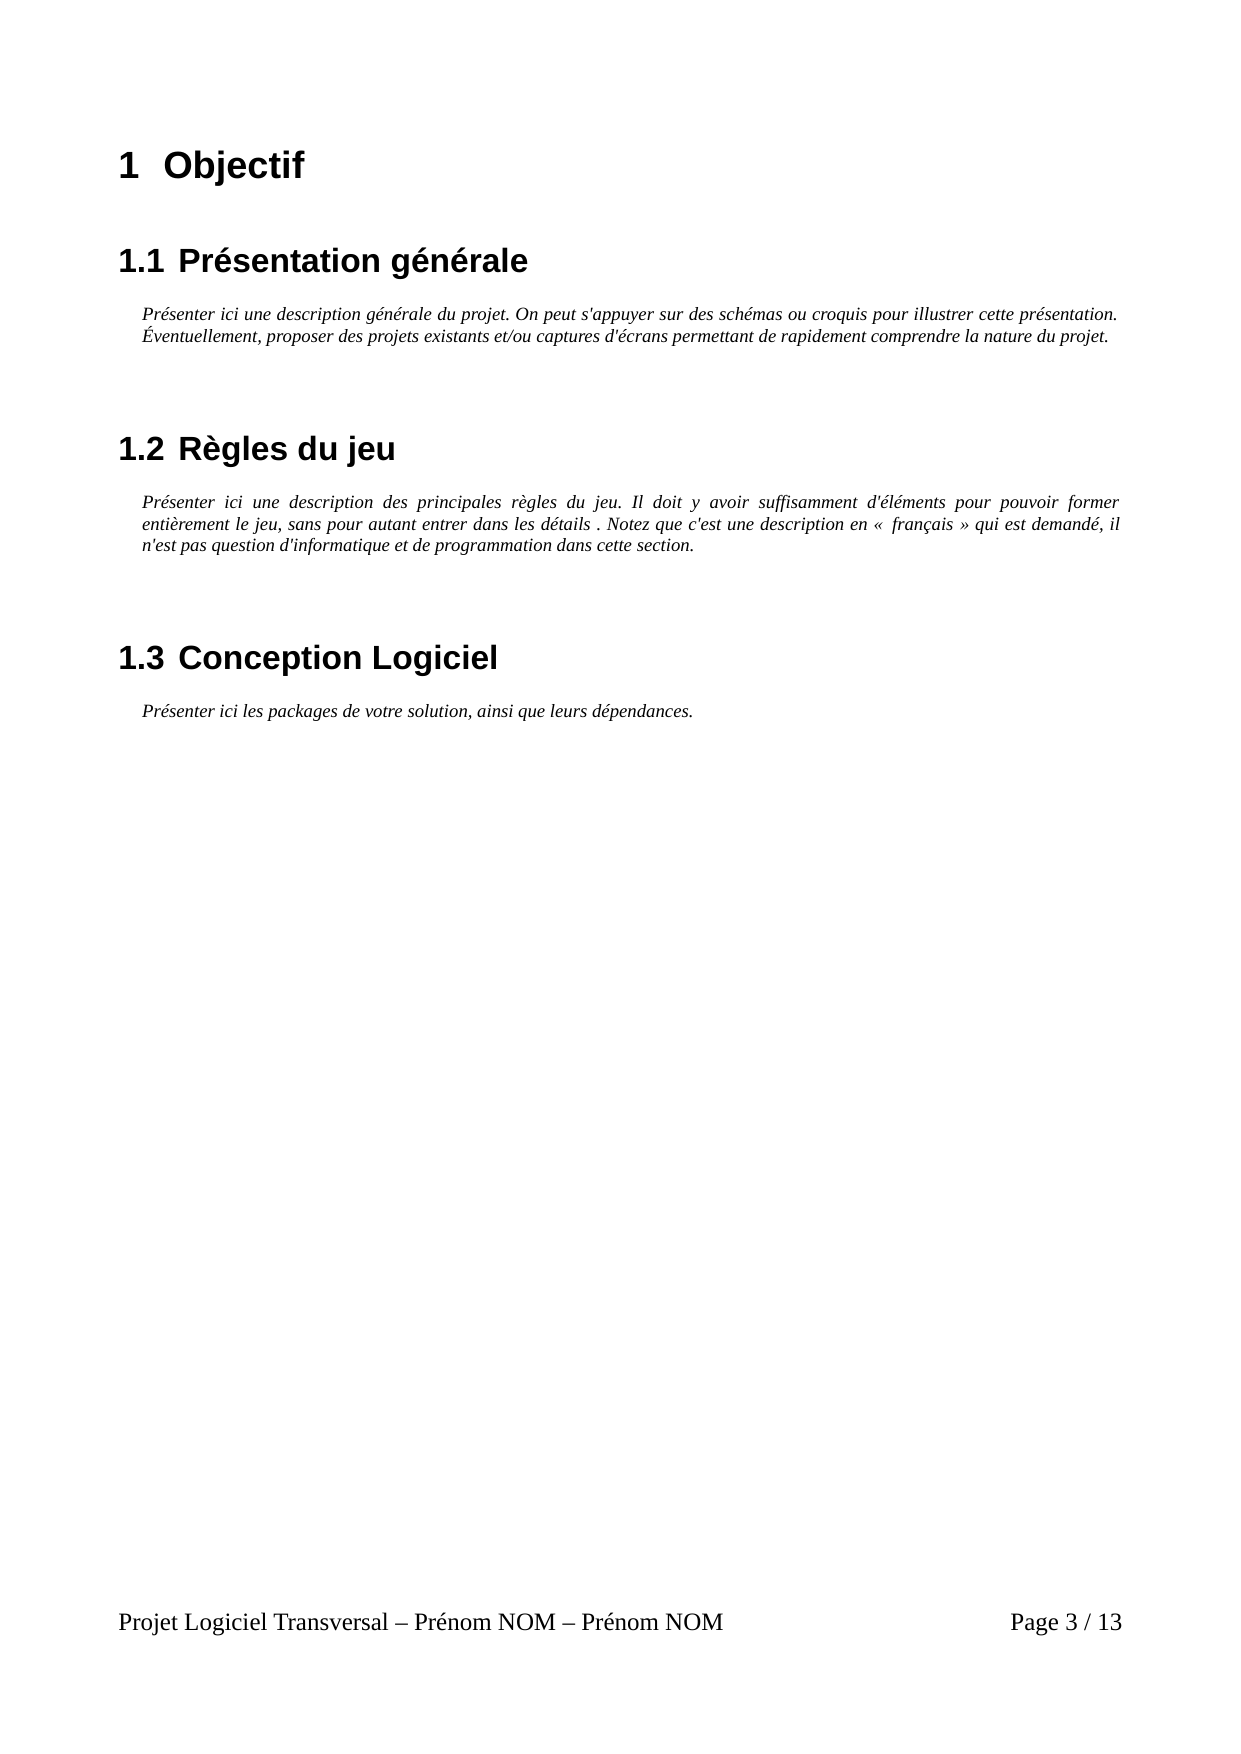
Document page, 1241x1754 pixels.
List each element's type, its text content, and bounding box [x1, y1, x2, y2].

subtitle Présentation générale [118, 241, 1122, 279]
subtitle Conception Logiciel [118, 638, 1122, 677]
subtitle Règles du jeu [118, 428, 1122, 467]
text Présenter ici les packages de votre solution, ainsi que leurs dépendances. [142, 700, 1122, 722]
text Présenter ici une description générale du projet. On peut s'appuyer sur des schémas ou croquis pour illustrer cette présentation. Éventuellement, proposer des projets existants et/ou captures d'écrans permettant de rapidement comprendre la nature du projet. [142, 303, 1122, 346]
text Présenter ici une description des principales règles du jeu. Il doit y avoir suffisamment d'éléments pour pouvoir former entièrement le jeu, sans pour autant entrer dans les détails . Notez que c'est une description en « français » qui est demandé, il n'est pas question d'informatique et de programmation dans cette section. [142, 491, 1122, 556]
subtitle Objectif [118, 143, 1122, 187]
